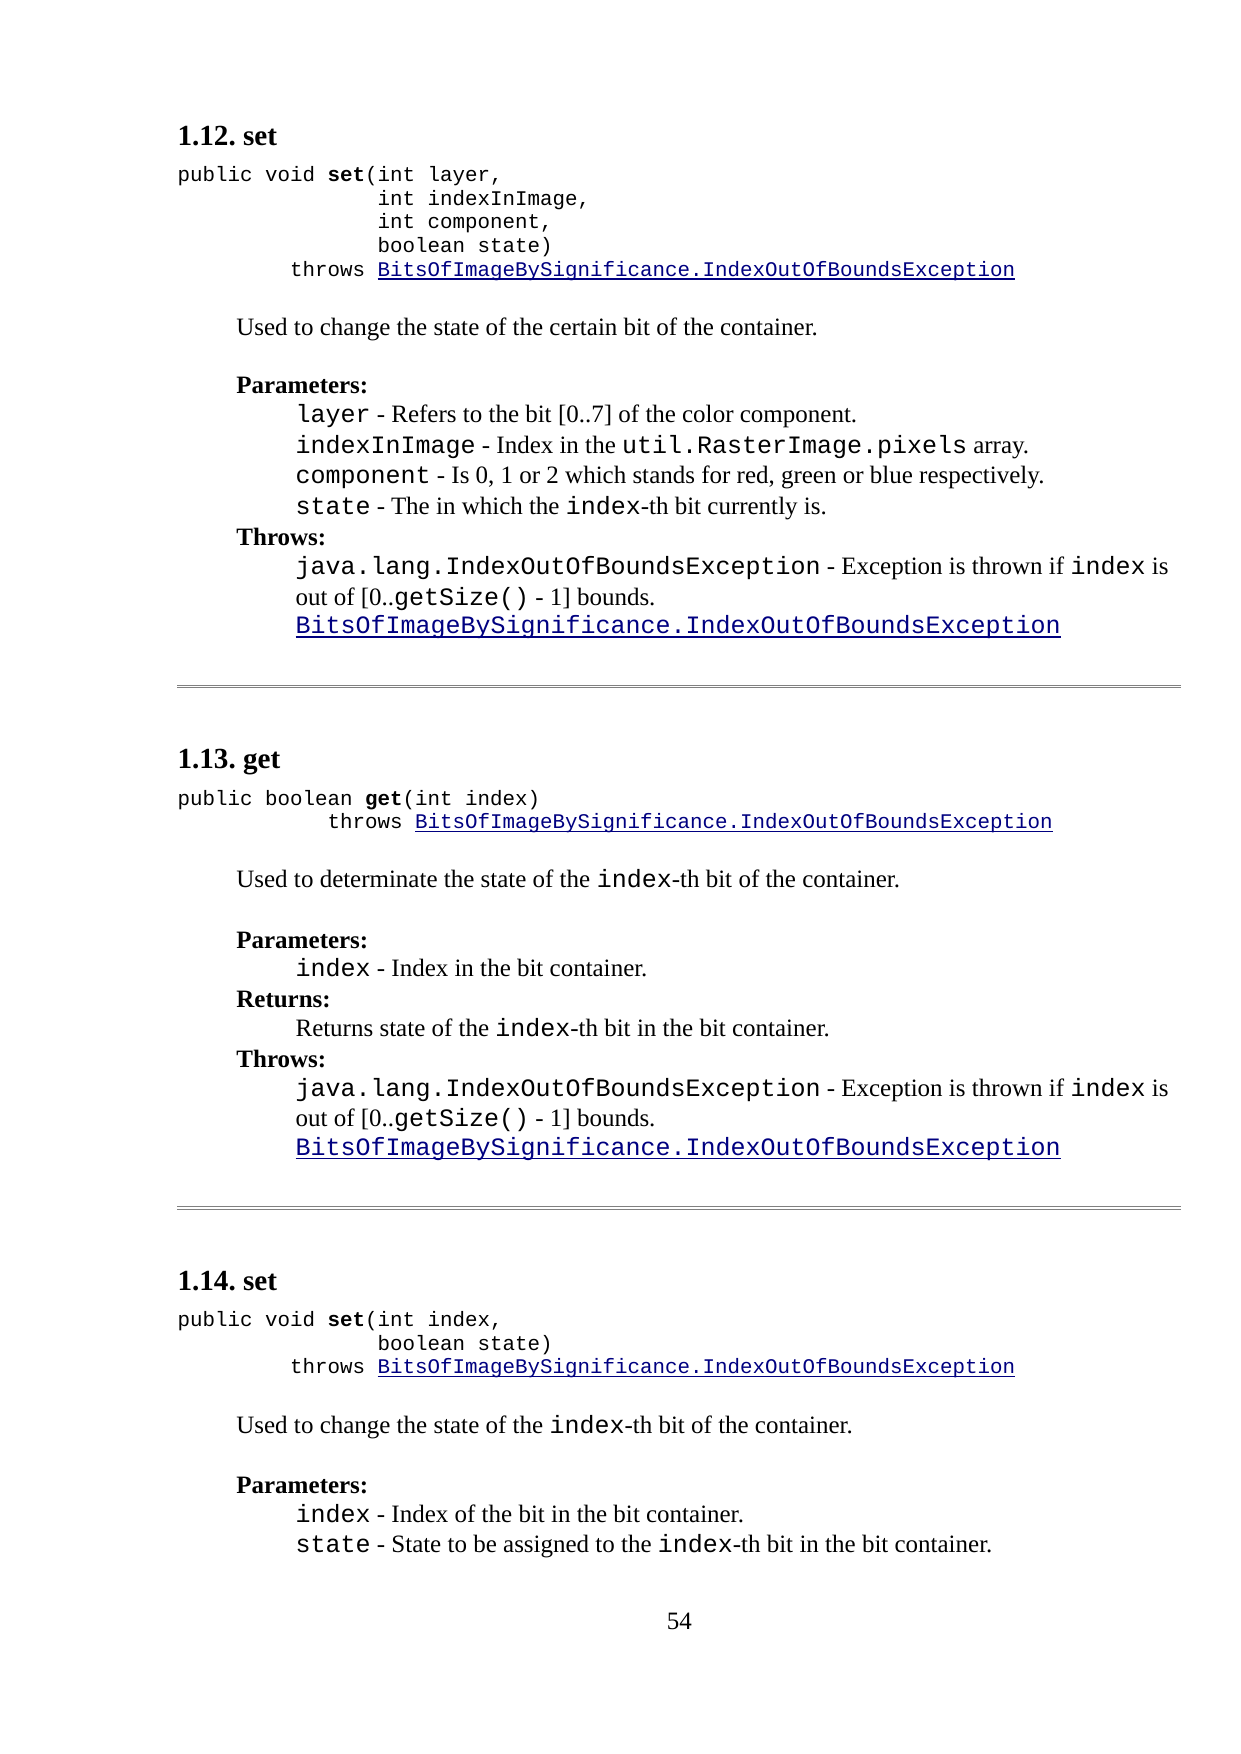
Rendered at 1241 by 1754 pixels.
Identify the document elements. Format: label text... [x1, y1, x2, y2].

subtitle Throws: [236, 522, 1181, 551]
list index - Index of the bit in the bit container. [295, 1499, 1181, 1529]
list state - The in which the index-th bit currently is. [295, 491, 1181, 522]
text throws BitsOfImageBySignificance.IndexOutOfBoundsException [177, 811, 1181, 835]
text boolean state) [177, 1333, 1181, 1357]
text throws BitsOfImageBySignificance.IndexOutOfBoundsException [177, 259, 1181, 282]
text public void set(int layer, [177, 164, 1181, 188]
list Used to determinate the state of the index-th bit of the container. [236, 864, 1181, 895]
text throws BitsOfImageBySignificance.IndexOutOfBoundsException [177, 1357, 1181, 1380]
list java.lang.IndexOutOfBoundsException - Exception is thrown if index is out of [0..getSize() - 1] bounds. [295, 551, 1181, 613]
text int indexInImage, [177, 188, 1181, 211]
text int component, [177, 211, 1181, 235]
text public boolean get(int index) [177, 788, 1181, 811]
text boolean state) [177, 235, 1181, 259]
list layer - Refers to the bit [0..7] of the color component. [295, 399, 1181, 430]
list index - Index in the bit container. [295, 953, 1181, 984]
subtitle Parameters: [236, 1470, 1181, 1499]
list indexInImage - Index in the util.RasterImage.pixels array. [295, 430, 1181, 461]
list Used to change the state of the certain bit of the container. [236, 312, 1181, 341]
subtitle Returns: [236, 984, 1181, 1013]
list Returns state of the index-th bit in the bit container. [295, 1013, 1181, 1044]
subtitle Parameters: [236, 925, 1181, 953]
subtitle get [177, 742, 1181, 775]
subtitle set [177, 118, 1181, 152]
subtitle Throws: [236, 1044, 1181, 1073]
list BitsOfImageBySignificance.IndexOutOfBoundsException [295, 1134, 1181, 1163]
subtitle set [177, 1263, 1181, 1297]
list component - Is 0, 1 or 2 which stands for red, green or blue respectively. [295, 461, 1181, 491]
list state - State to be assigned to the index-th bit in the bit container. [295, 1529, 1181, 1560]
text public void set(int index, [177, 1309, 1181, 1333]
list java.lang.IndexOutOfBoundsException - Exception is thrown if index is out of [0..getSize() - 1] bounds. [295, 1073, 1181, 1134]
subtitle Parameters: [236, 370, 1181, 399]
list Used to change the state of the index-th bit of the container. [236, 1410, 1181, 1441]
list BitsOfImageBySignificance.IndexOutOfBoundsException [295, 613, 1181, 641]
